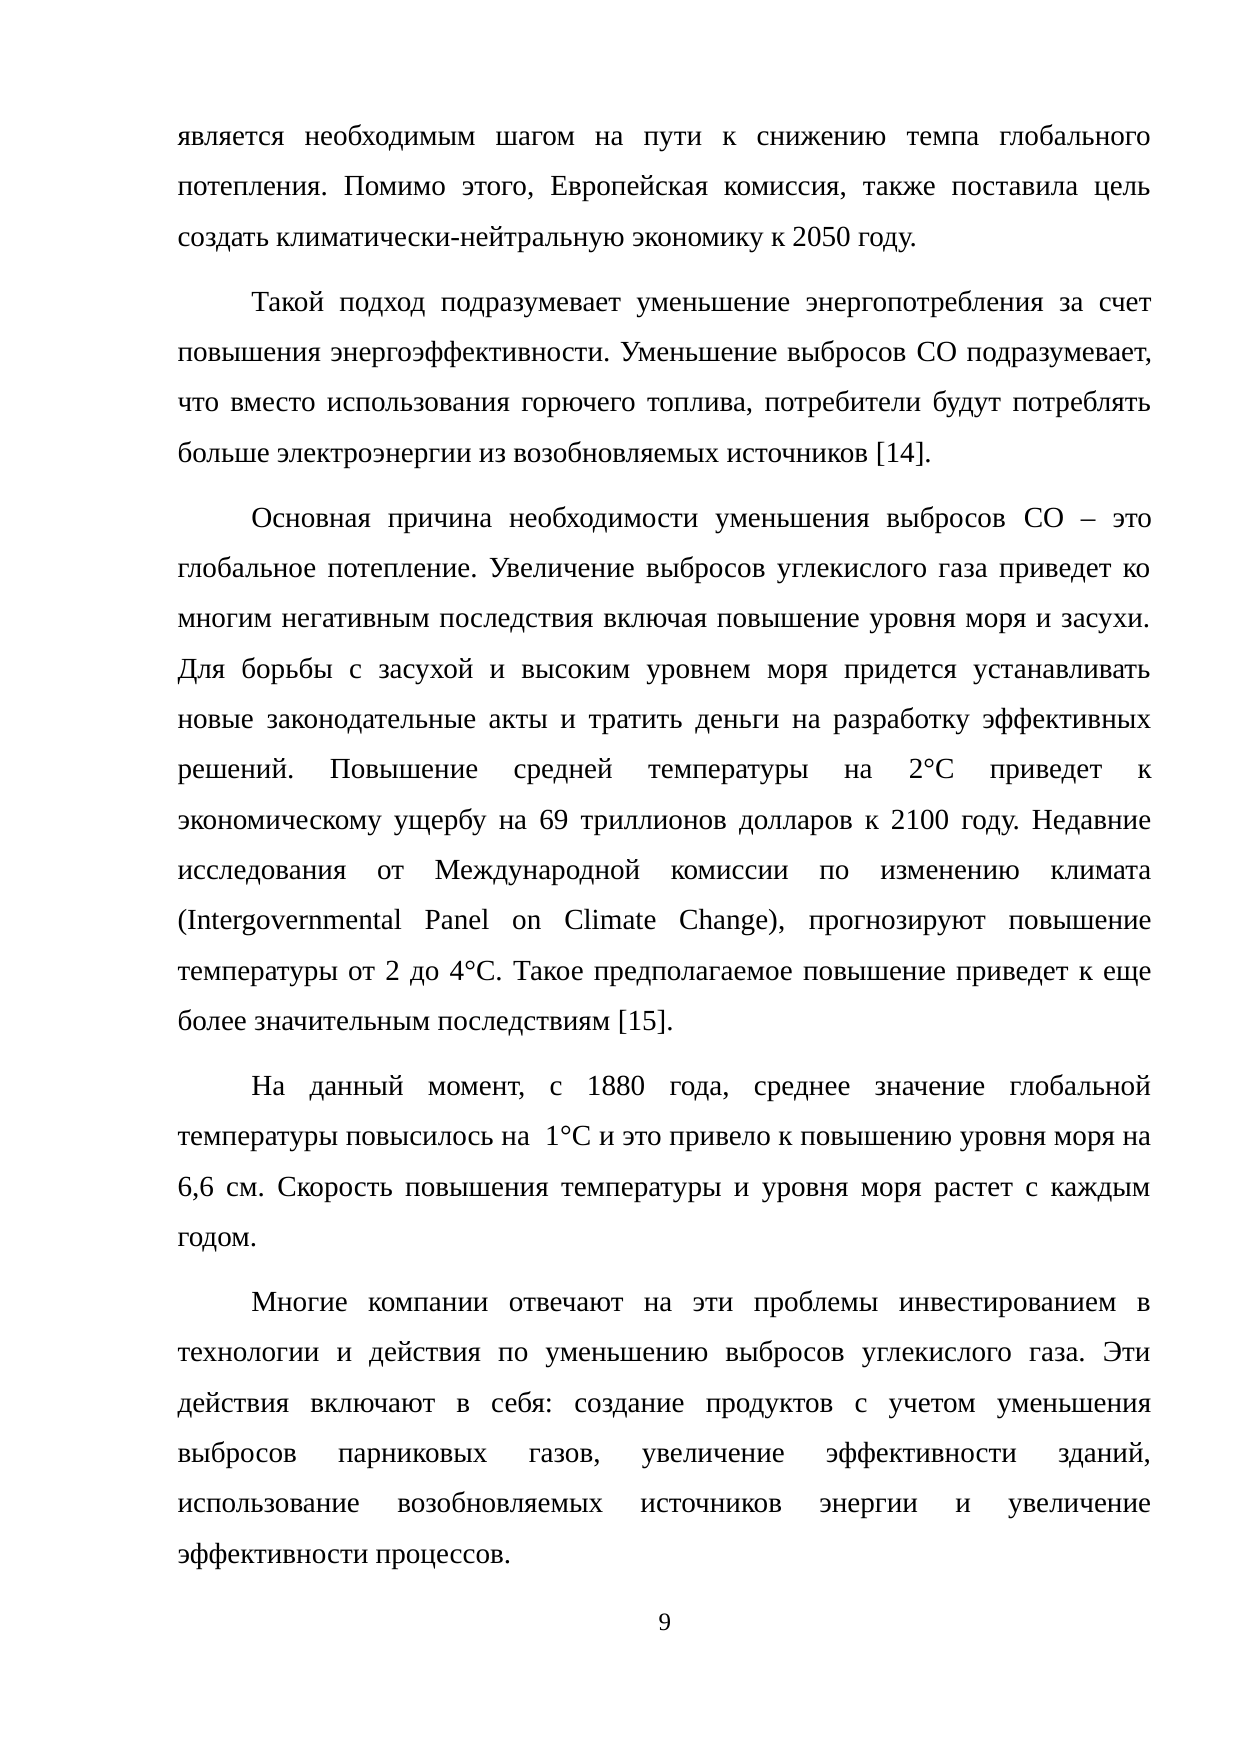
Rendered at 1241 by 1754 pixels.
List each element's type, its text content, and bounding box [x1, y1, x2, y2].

text Такой подход подразумевает уменьшение энергопотребления за счет повышения энергоэффективности. Уменьшение выбросов CO подразумевает, что вместо использования горючего топлива, потребители будут потреблять больше электроэнергии из возобновляемых источников [14]. [177, 284, 1152, 468]
text Многие компании отвечают на эти проблемы инвестированием в технологии и действия по уменьшению выбросов углекислого газа. Эти действия включают в себя: создание продуктов с учетом уменьшения выбросов парниковых газов, увеличение эффективности зданий, использование возобновляемых источников энергии и увеличение эффективности процессов. [177, 1284, 1152, 1569]
text является необходимым шагом на пути к снижению темпа глобального потепления. Помимо этого, Европейская комиссия, также поставила цель создать климатически-нейтральную экономику к 2050 году. [177, 118, 1152, 252]
text На данный момент, с 1880 года, среднее значение глобальной температуры повысилось на 1°C и это привело к повышению уровня моря на 6,6 см. Скорость повышения температуры и уровня моря растет с каждым годом. [177, 1068, 1152, 1253]
text Основная причина необходимости уменьшения выбросов CO – это глобальное потепление. Увеличение выбросов углекислого газа приведет ко многим негативным последствия включая повышение уровня моря и засухи. Для борьбы с засухой и высоким уровнем моря придется устанавливать новые законодательные акты и тратить деньги на разработку эффективных решений. Повышение средней температуры на 2°C приведет к экономическому ущербу на 69 триллионов долларов к 2100 году. Недавние исследования от Международной комиссии по изменению климата (Intergovernmental Panel on Climate Change), прогнозируют повышение температуры от 2 до 4°C. Такое предполагаемое повышение приведет к еще более значительным последствиям [15]. [177, 500, 1152, 1037]
